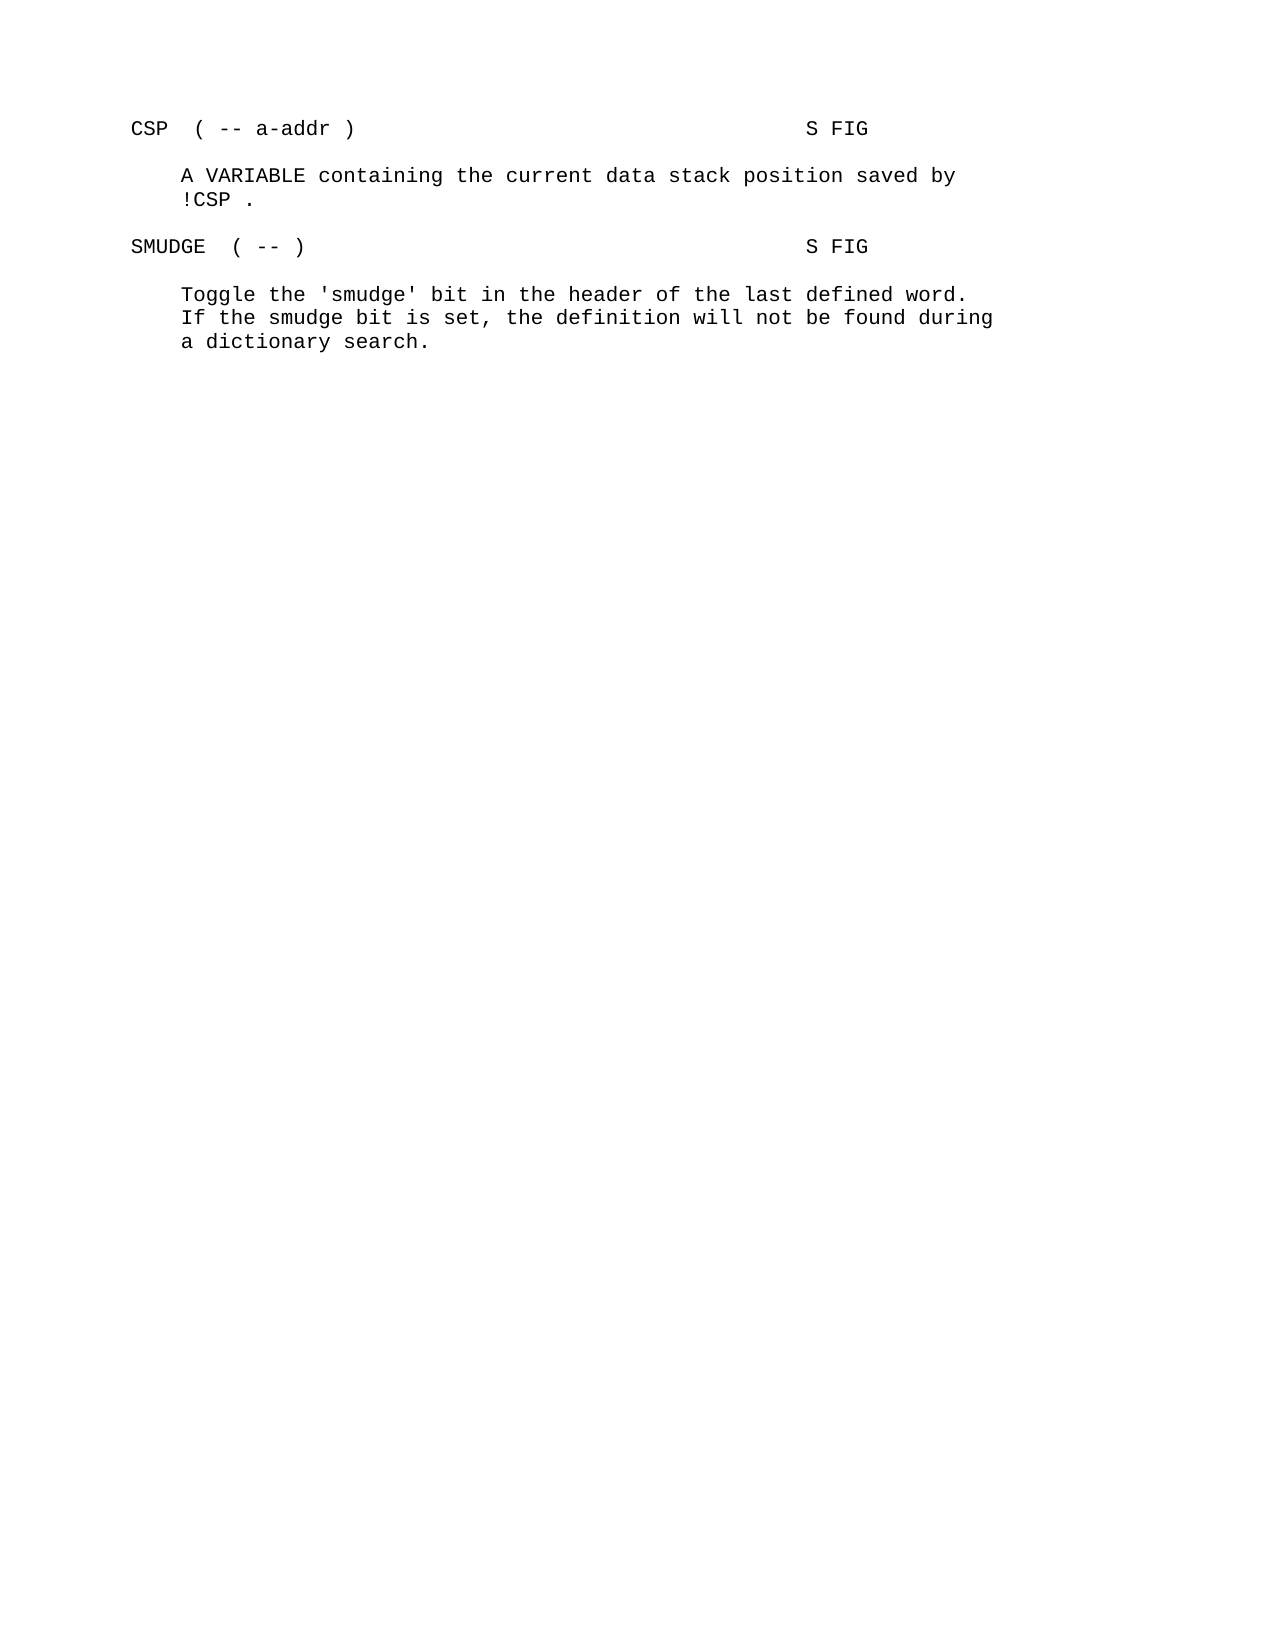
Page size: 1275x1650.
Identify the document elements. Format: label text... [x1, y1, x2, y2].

text CSP ( -- a-addr ) S FIG [118, 118, 1157, 142]
text A VARIABLE containing the current data stack position saved by [118, 165, 1157, 189]
text !CSP . [118, 189, 1157, 213]
text a dictionary search. [118, 331, 1157, 354]
text Toggle the 'smudge' bit in the header of the last defined word. [118, 284, 1157, 307]
text SMUDGE ( -- ) S FIG [118, 236, 1157, 260]
text If the smudge bit is set, the definition will not be found during [118, 307, 1157, 331]
